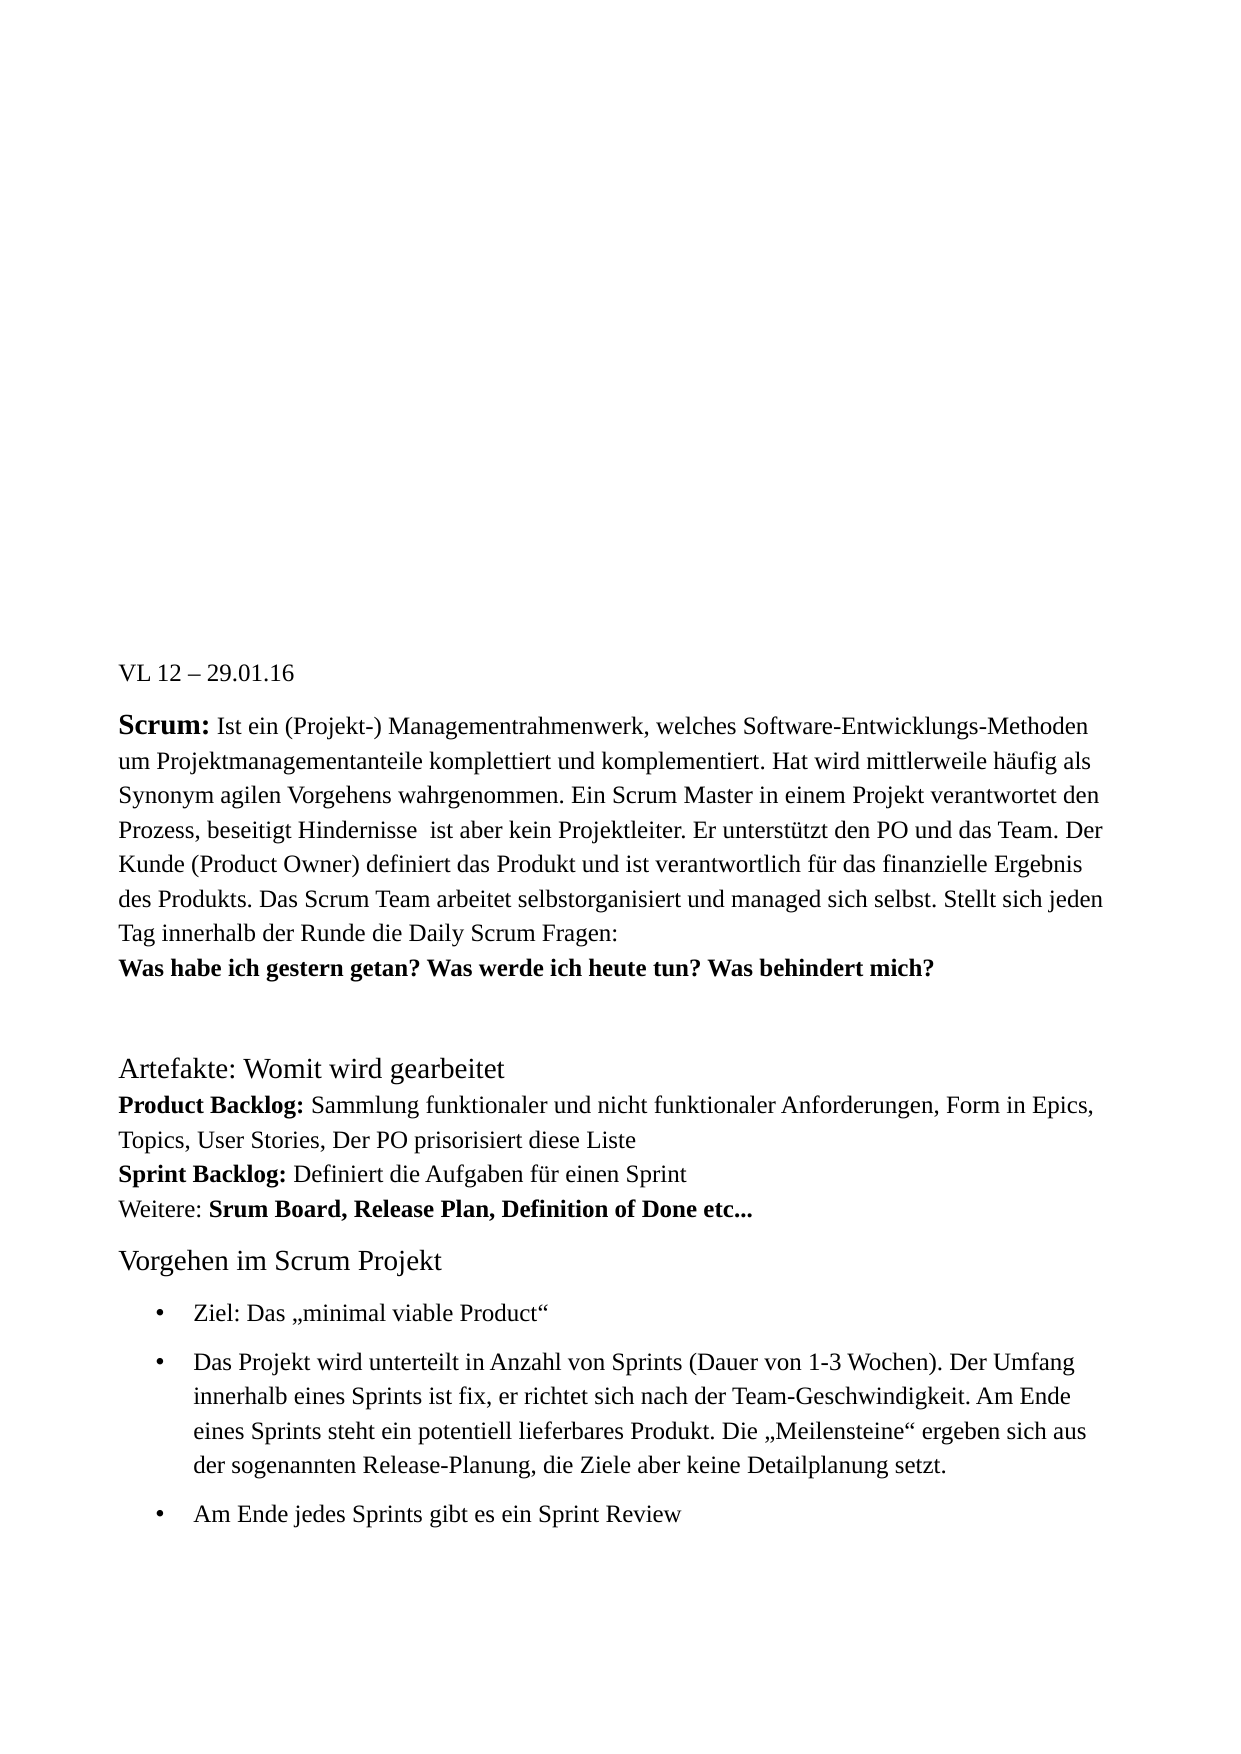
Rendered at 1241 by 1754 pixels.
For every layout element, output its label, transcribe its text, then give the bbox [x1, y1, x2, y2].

text Vorgehen im Scrum Projekt [118, 1243, 1122, 1276]
list Am Ende jedes Sprints gibt es ein Sprint Review [156, 1499, 1122, 1528]
text Scrum: Ist ein (Projekt-) Managementrahmenwerk, welches Software-Entwicklungs-Methoden um Projektmanagementanteile komplettiert und komplementiert. Hat wird mittlerweile häufig als Synonym agilen Vorgehens wahrgenommen. Ein Scrum Master in einem Projekt verantwortet den Prozess, beseitigt Hindernisse ist aber kein Projektleiter. Er unterstützt den PO und das Team. Der Kunde (Product Owner) definiert das Produkt und ist verantwortlich für das finanzielle Ergebnis des Produkts. Das Scrum Team arbeitet selbstorganisiert und managed sich selbst. Stellt sich jeden Tag innerhalb der Runde die Daily Scrum Fragen: Was habe ich gestern getan? Was werde ich heute tun? Was behindert mich? [118, 707, 1122, 982]
text Artefakte: Womit wird gearbeitet Product Backlog: Sammlung funktionaler und nicht funktionaler Anforderungen, Form in Epics, Topics, User Stories, Der PO prisorisiert diese Liste Sprint Backlog: Definiert die Aufgaben für einen Sprint Weitere: Srum Board, Release Plan, Definition of Done etc... [118, 1051, 1122, 1223]
text VL 12 – 29.01.16 [118, 658, 1122, 687]
list Das Projekt wird unterteilt in Anzahl von Sprints (Dauer von 1-3 Wochen). Der Umfang innerhalb eines Sprints ist fix, er richtet sich nach der Team-Geschwindigkeit. Am Ende eines Sprints steht ein potentiell lieferbares Produkt. Die „Meilensteine“ ergeben sich aus der sogenannten Release-Planung, die Ziele aber keine Detailplanung setzt. [156, 1347, 1122, 1479]
list Ziel: Das „minimal viable Product“ [156, 1298, 1122, 1326]
